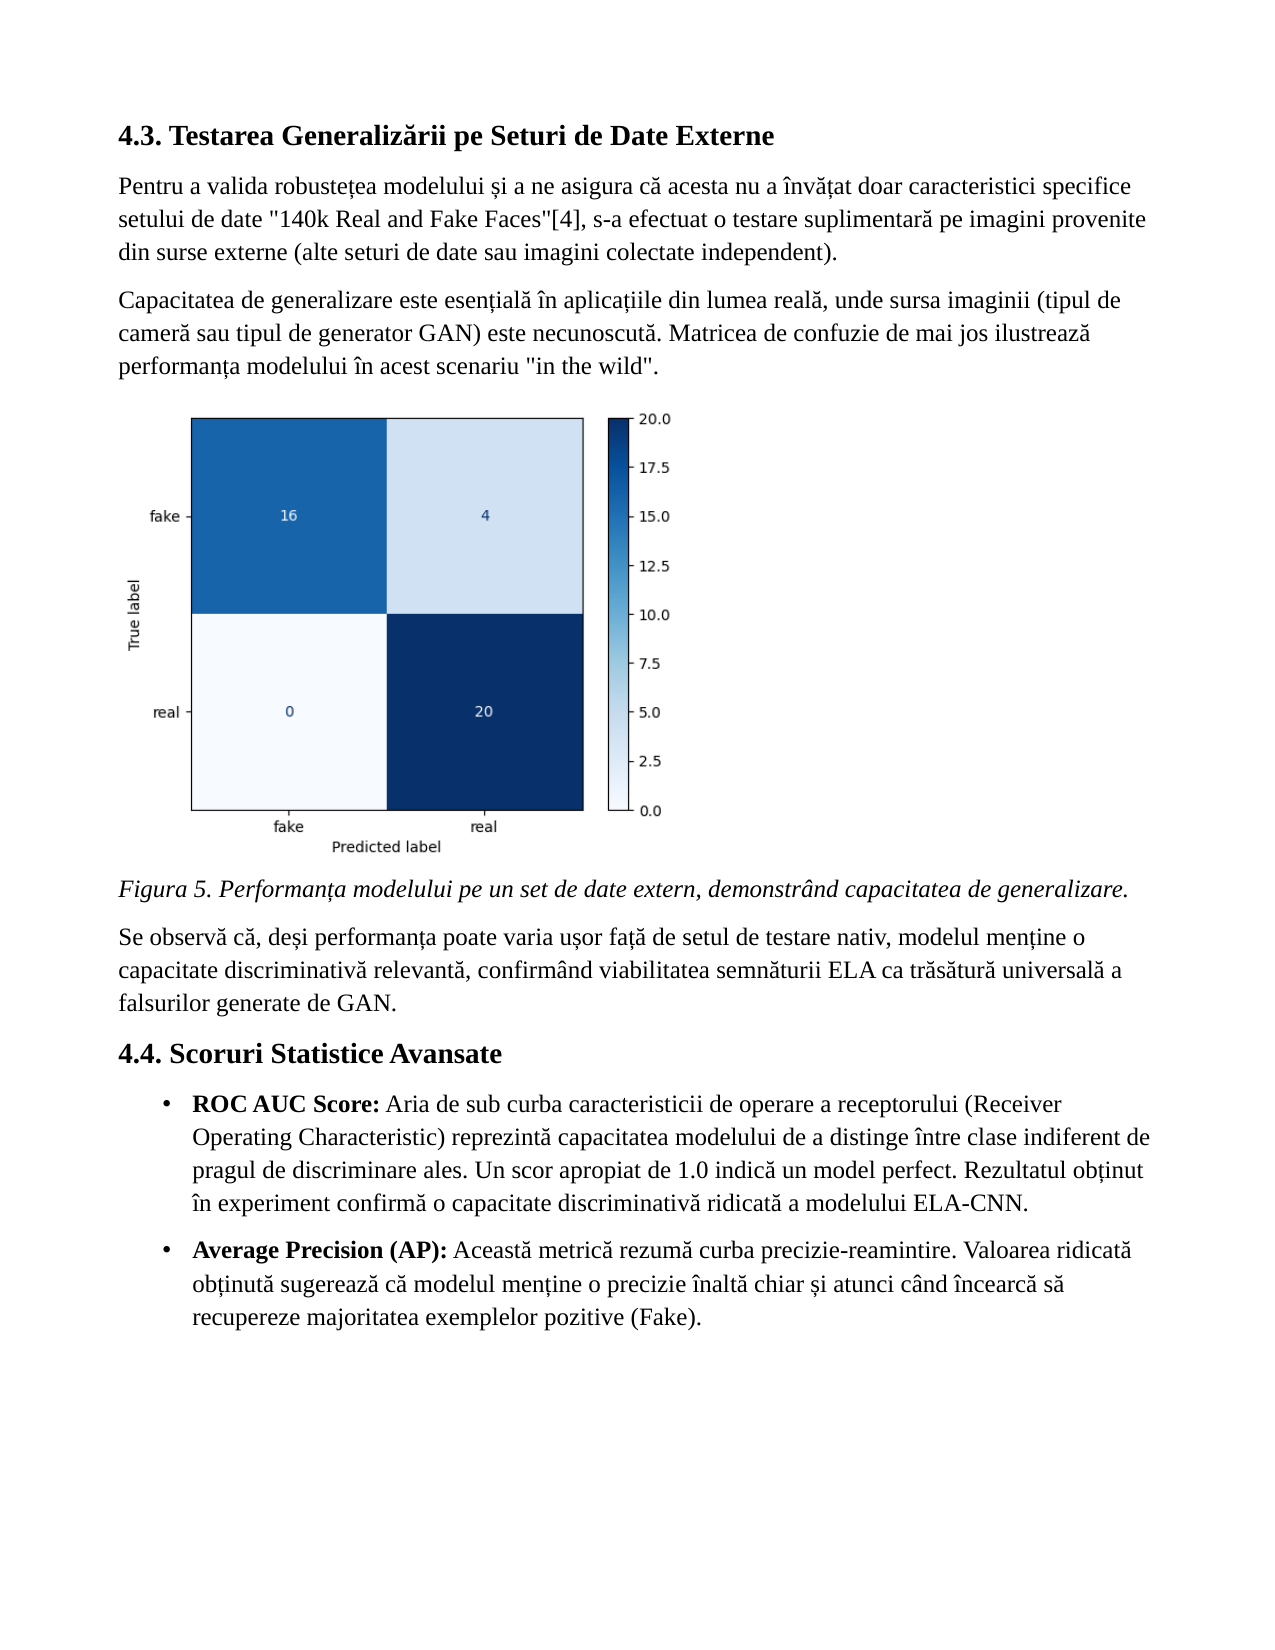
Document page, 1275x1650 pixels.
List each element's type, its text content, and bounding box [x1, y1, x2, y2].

text Figura 5. Performanța modelului pe un set de date extern, demonstrând capacitatea de generalizare. [118, 874, 1157, 903]
list Average Precision (AP): Această metrică rezumă curba precizie-reamintire. Valoarea ridicată obținută sugerează că modelul menține o precizie înaltă chiar și atunci când încearcă să recupereze majoritatea exemplelor pozitive (Fake). [162, 1236, 1157, 1330]
text Pentru a valida robustețea modelului și a ne asigura că acesta nu a învățat doar caracteristici specifice setului de date "140k Real and Fake Faces"[4], s-a efectuat o testare suplimentară pe imagini provenite din surse externe (alte seturi de date sau imagini colectate independent). [118, 171, 1157, 266]
text Se observă că, deși performanța poate varia ușor față de setul de testare nativ, modelul menține o capacitate discriminativă relevantă, confirmând viabilitatea semnăturii ELA ca trăsătură universală a falsurilor generate de GAN. [118, 922, 1157, 1017]
subtitle 4.4. Scoruri Statistice Avansate [118, 1036, 1157, 1069]
list ROC AUC Score: Aria de sub curba caracteristicii de operare a receptorului (Receiver Operating Characteristic) reprezintă capacitatea modelului de a distinge între clase indiferent de pragul de discriminare ales. Un scor apropiat de 1.0 indică un model perfect. Rezultatul obținut în experiment confirmă o capacitate discriminativă ridicată a modelului ELA-CNN. [162, 1089, 1157, 1217]
picture [118, 402, 681, 866]
subtitle 4.3. Testarea Generalizării pe Seturi de Date Externe [118, 118, 1157, 152]
text Capacitatea de generalizare este esențială în aplicațiile din lumea reală, unde sursa imaginii (tipul de cameră sau tipul de generator GAN) este necunoscută. Matricea de confuzie de mai jos ilustrează performanța modelului în acest scenariu "in the wild". [118, 285, 1157, 380]
